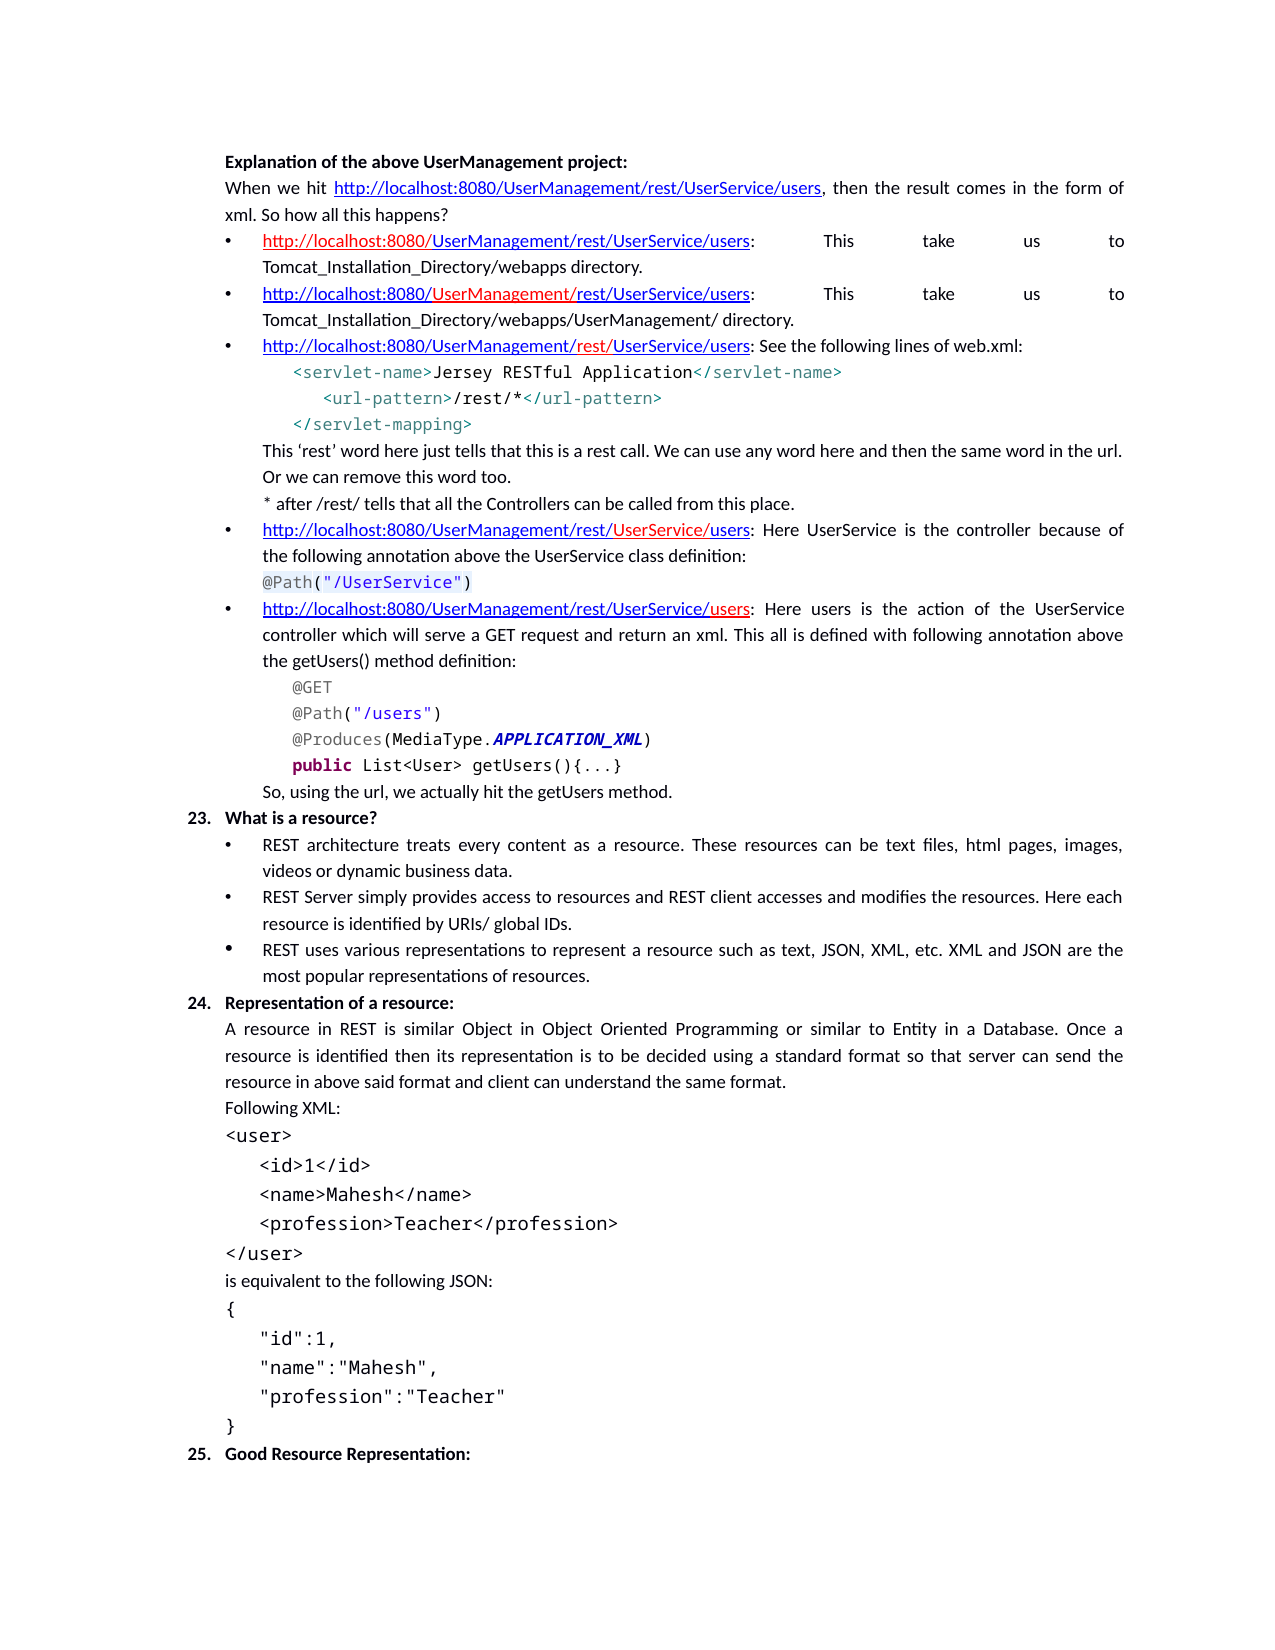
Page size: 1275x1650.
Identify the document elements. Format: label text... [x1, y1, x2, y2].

list </servlet-mapping> [225, 413, 1125, 436]
list http://localhost:8080/UserManagement/rest/UserService/users: Here UserService is the controller because of the following annotation above the UserService class definition: [225, 518, 1125, 567]
list <name>Mahesh</name> [187, 1181, 1125, 1207]
list } [187, 1413, 1125, 1438]
list http://localhost:8080/UserManagement/rest/UserService/users: Here users is the action of the UserService controller which will serve a GET request and return an xml. This all is defined with following annotation above the getUsers() method definition: [225, 597, 1125, 672]
list http://localhost:8080/UserManagement/rest/UserService/users: This take us to Tomcat_Installation_Directory/webapps/UserManagement/ directory. [225, 282, 1125, 331]
list What is a resource? [187, 806, 1125, 829]
list A resource in REST is similar Object in Object Oriented Programming or similar to Entity in a Database. Once a resource is identified then its representation is to be decided using a standard format so that server can send the resource in above said format and client can understand the same format. [187, 1017, 1125, 1093]
list REST uses various representations to represent a resource such as text, JSON, XML, etc. XML and JSON are the most popular representations of resources. [225, 938, 1125, 988]
list { [187, 1296, 1125, 1321]
list Explanation of the above UserManagement project: [187, 150, 1125, 173]
list @GET [225, 676, 1125, 698]
list public List<User> getUsers(){...} [225, 754, 1125, 777]
list @Produces(MediaType.APPLICATION_XML) [225, 728, 1125, 751]
list REST architecture treats every content as a resource. These resources can be text files, html pages, images, videos or dynamic business data. [225, 833, 1125, 882]
list Following XML: [187, 1096, 1125, 1119]
list <id>1</id> [187, 1152, 1125, 1178]
list "id":1, [187, 1325, 1125, 1350]
list @Path("/users") [225, 702, 1125, 724]
list <url-pattern>/rest/*</url-pattern> [225, 387, 1125, 409]
list REST Server simply provides access to resources and REST client accesses and modifies the resources. Here each resource is identified by URIs/ global IDs. [225, 885, 1125, 935]
list http://localhost:8080/UserManagement/rest/UserService/users: This take us to Tomcat_Installation_Directory/webapps directory. [225, 229, 1125, 278]
list Representation of a resource: [187, 991, 1125, 1014]
list This ‘rest’ word here just tells that this is a rest call. We can use any word here and then the same word in the url. Or we can remove this word too. [225, 439, 1125, 488]
list So, using the url, we actually hit the getUsers method. [225, 780, 1125, 803]
list * after /rest/ tells that all the Controllers can be called from this place. [225, 492, 1125, 514]
list <user> [187, 1123, 1125, 1148]
list Good Resource Representation: [187, 1442, 1125, 1465]
list @Path("/UserService") [225, 571, 1125, 593]
list "profession":"Teacher" [187, 1383, 1125, 1409]
list <profession>Teacher</profession> [187, 1211, 1125, 1236]
list When we hit http://localhost:8080/UserManagement/rest/UserService/users, then the result comes in the form of xml. So how all this happens? [187, 176, 1125, 226]
list is equivalent to the following JSON: [187, 1269, 1125, 1292]
list http://localhost:8080/UserManagement/rest/UserService/users: See the following lines of web.xml: [225, 334, 1125, 357]
list <servlet-name>Jersey RESTful Application</servlet-name> [225, 361, 1125, 383]
list </user> [187, 1240, 1125, 1265]
list "name":"Mahesh", [187, 1354, 1125, 1379]
